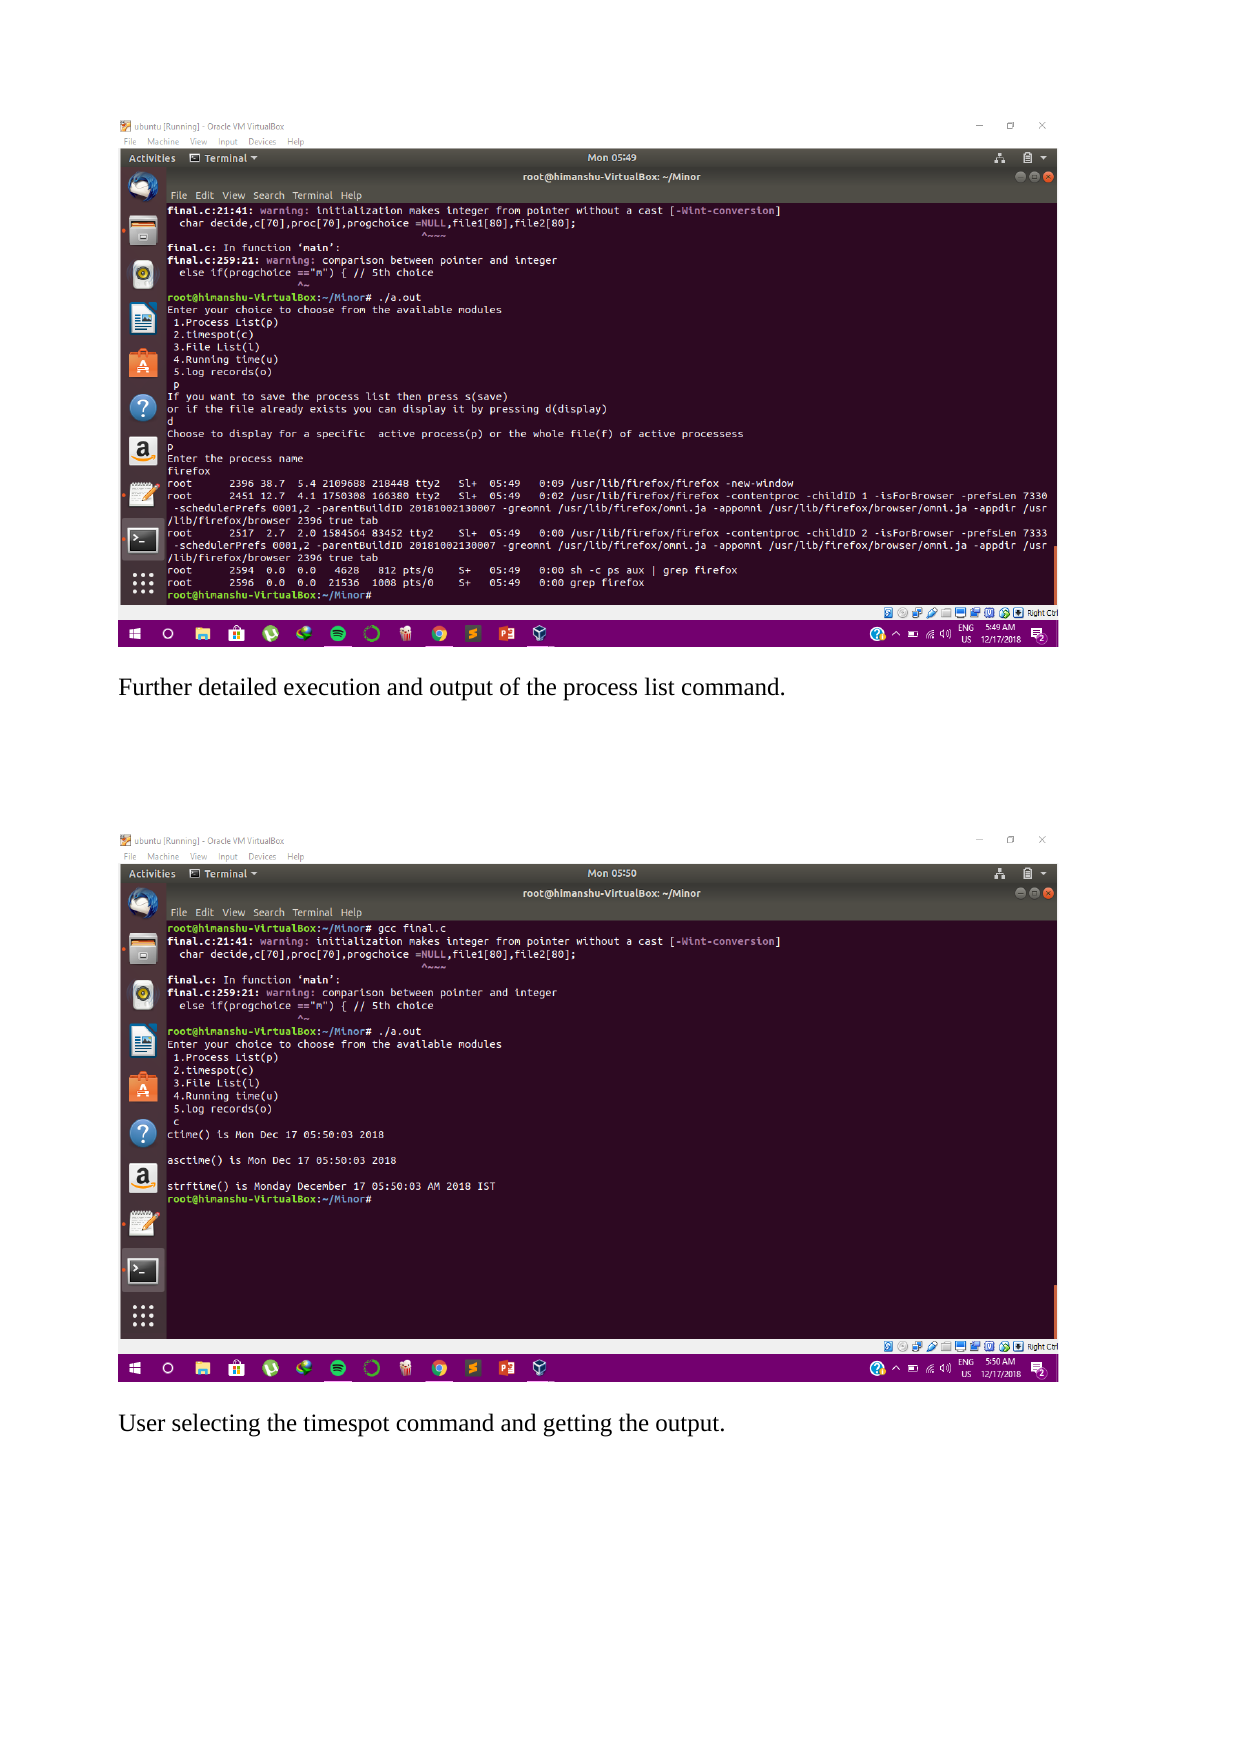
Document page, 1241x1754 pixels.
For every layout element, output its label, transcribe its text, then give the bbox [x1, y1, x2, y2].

text Further detailed execution and output of the process list command. [118, 672, 1122, 701]
text User selecting the timespot command and getting the output. [118, 1408, 1122, 1437]
picture [118, 118, 1059, 647]
picture [118, 833, 1059, 1382]
